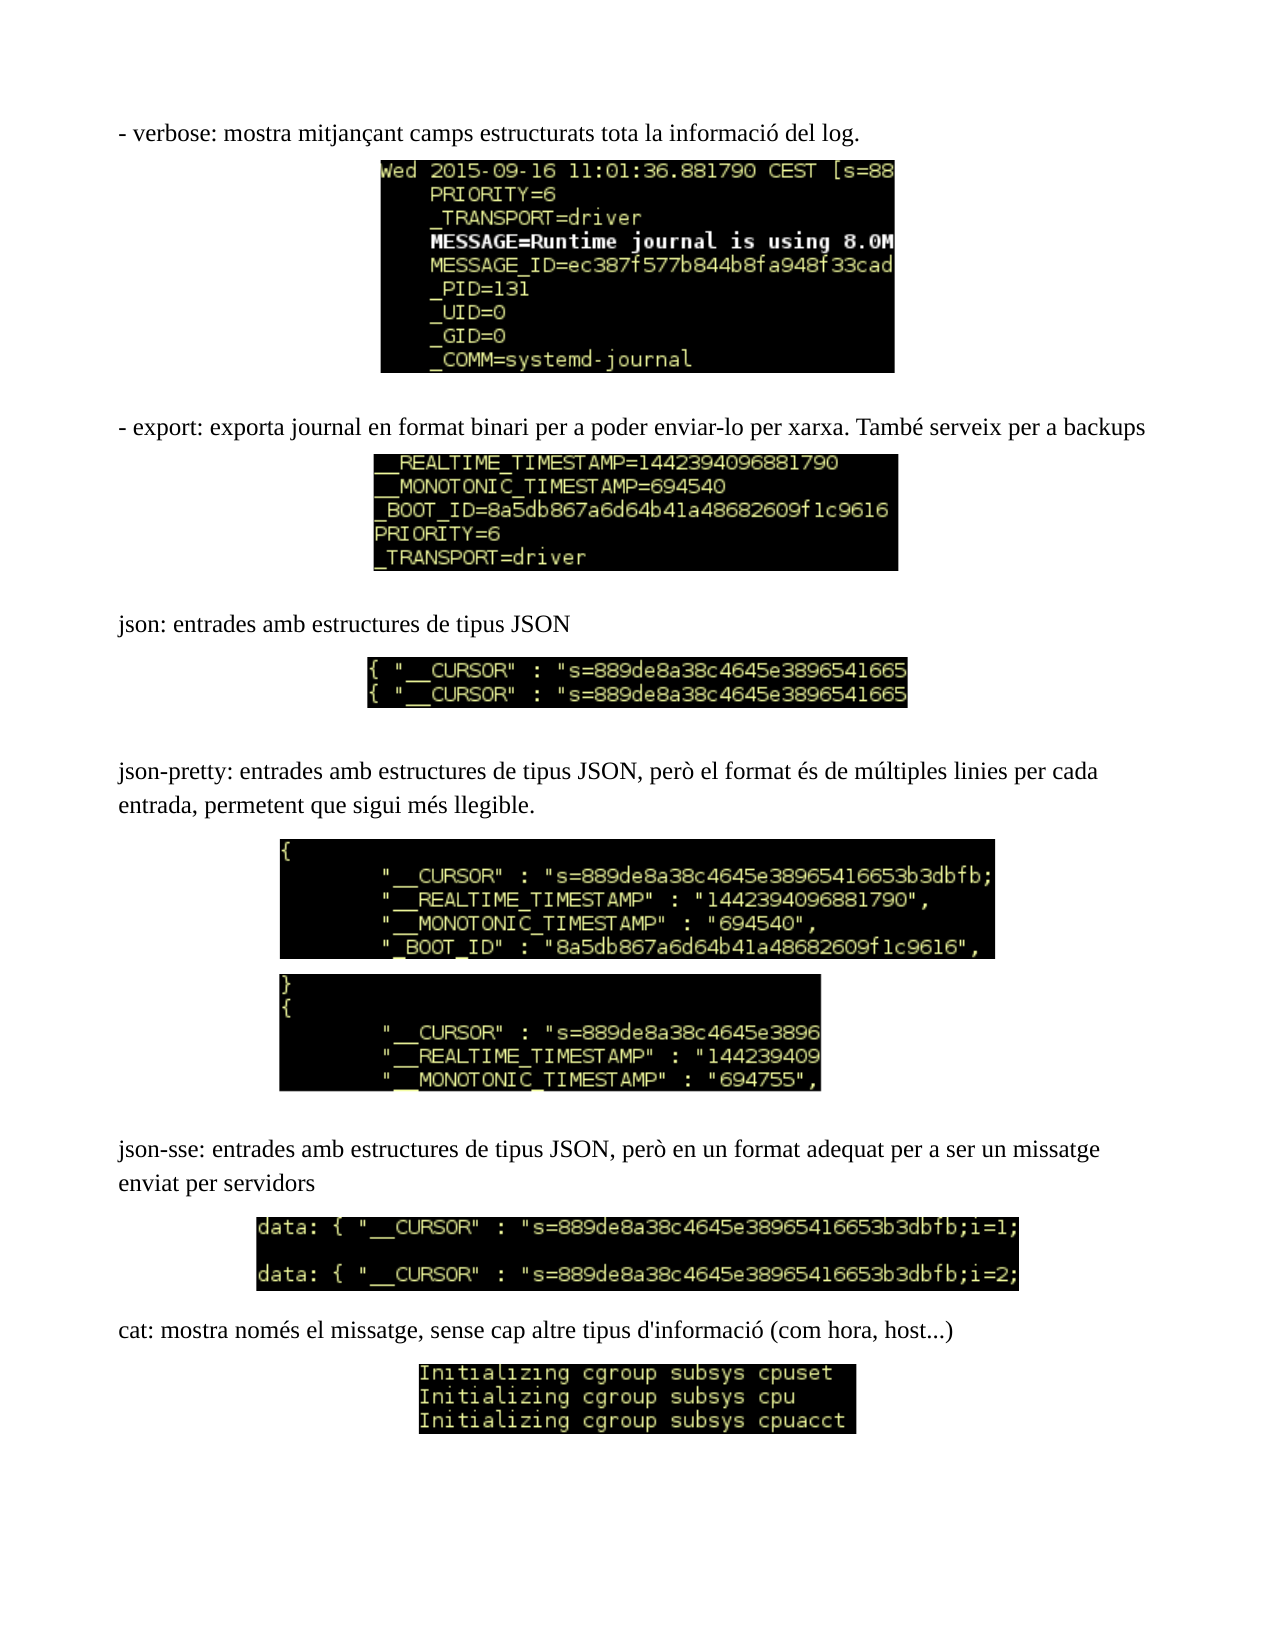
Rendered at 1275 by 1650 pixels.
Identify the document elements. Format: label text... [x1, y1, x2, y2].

picture [380, 160, 895, 373]
text - export: exporta journal en format binari per a poder enviar-lo per xarxa. També serveix per a backups [118, 412, 1157, 441]
picture [418, 1364, 857, 1434]
text json-sse: entrades amb estructures de tipus JSON, però en un format adequat per a ser un missatge enviat per servidors [118, 1134, 1157, 1197]
picture [367, 657, 908, 708]
text json: entrades amb estructures de tipus JSON [118, 609, 1157, 637]
picture [373, 454, 899, 571]
picture [256, 1217, 1019, 1291]
text cat: mostra només el missatge, sense cap altre tipus d'informació (com hora, host...) [118, 1316, 1157, 1344]
text - verbose: mostra mitjançant camps estructurats tota la informació del log. [118, 118, 1157, 147]
picture [279, 839, 996, 959]
text json-pretty: entrades amb estructures de tipus JSON, però el format és de múltiples linies per cada entrada, permetent que sigui més llegible. [118, 756, 1157, 819]
picture [278, 974, 826, 1093]
